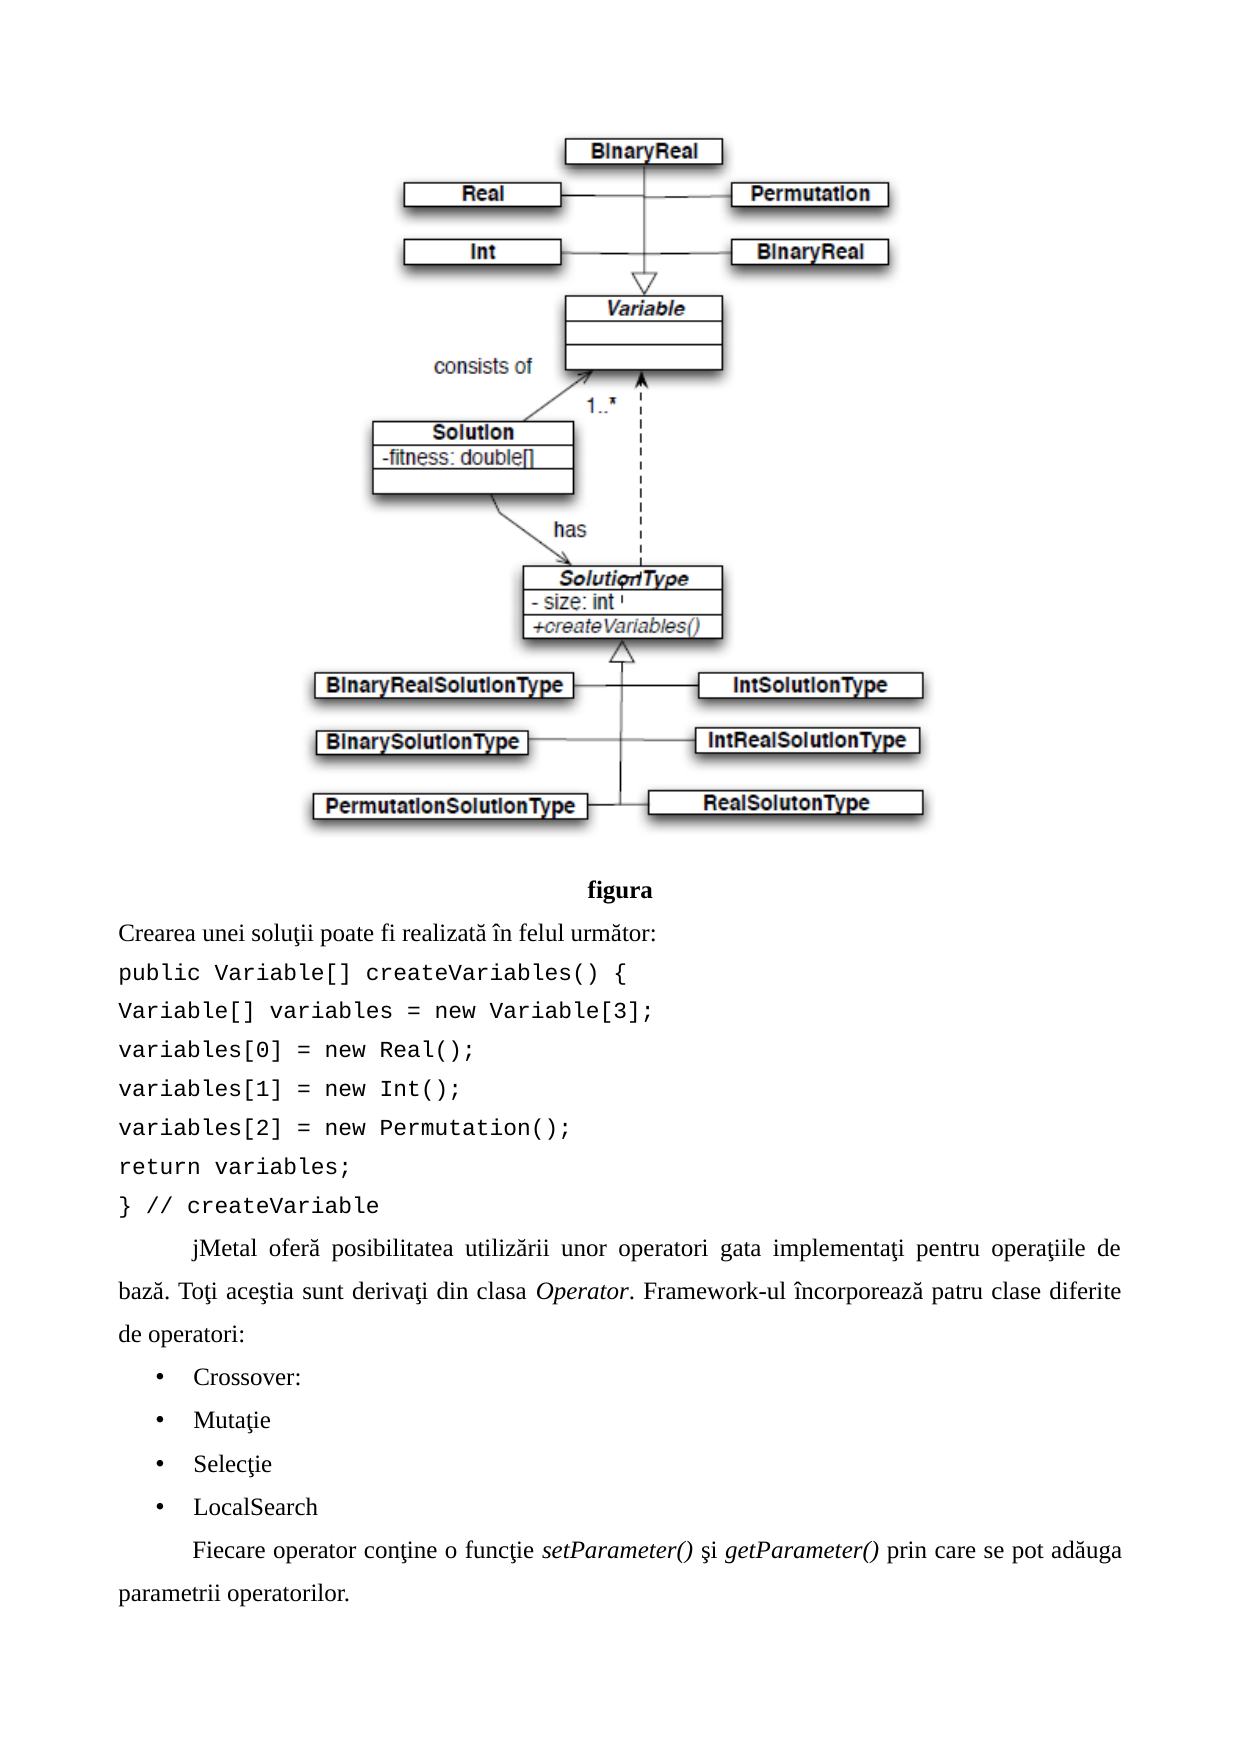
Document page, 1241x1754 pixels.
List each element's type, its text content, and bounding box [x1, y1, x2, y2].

text Variable[] variables = new Variable[3]; [118, 1000, 1122, 1026]
text } // createVariable [118, 1194, 1122, 1220]
text variables[0] = new Real(); [118, 1039, 1122, 1065]
text variables[1] = new Int(); [118, 1078, 1122, 1103]
text figura [118, 118, 1122, 903]
text jMetal oferă posibilitatea utilizării unor operatori gata implementaţi pentru operaţiile de bază. Toţi aceştia sunt derivaţi din clasa Operator. Framework-ul încorporează patru clase diferite de operatori: [118, 1233, 1122, 1348]
text return variables; [118, 1155, 1122, 1181]
text Crearea unei soluţii poate fi realizată în felul următor: [118, 918, 1122, 947]
list LocalSearch [156, 1492, 1122, 1521]
text Fiecare operator conţine o funcţie setParameter() şi getParameter() prin care se pot adăuga parametrii operatorilor. [118, 1535, 1122, 1607]
list Crossover: [156, 1362, 1122, 1391]
text variables[2] = new Permutation(); [118, 1116, 1122, 1142]
list Selecţie [156, 1449, 1122, 1477]
list Mutaţie [156, 1406, 1122, 1434]
text public Variable[] createVariables() { [118, 961, 1122, 987]
